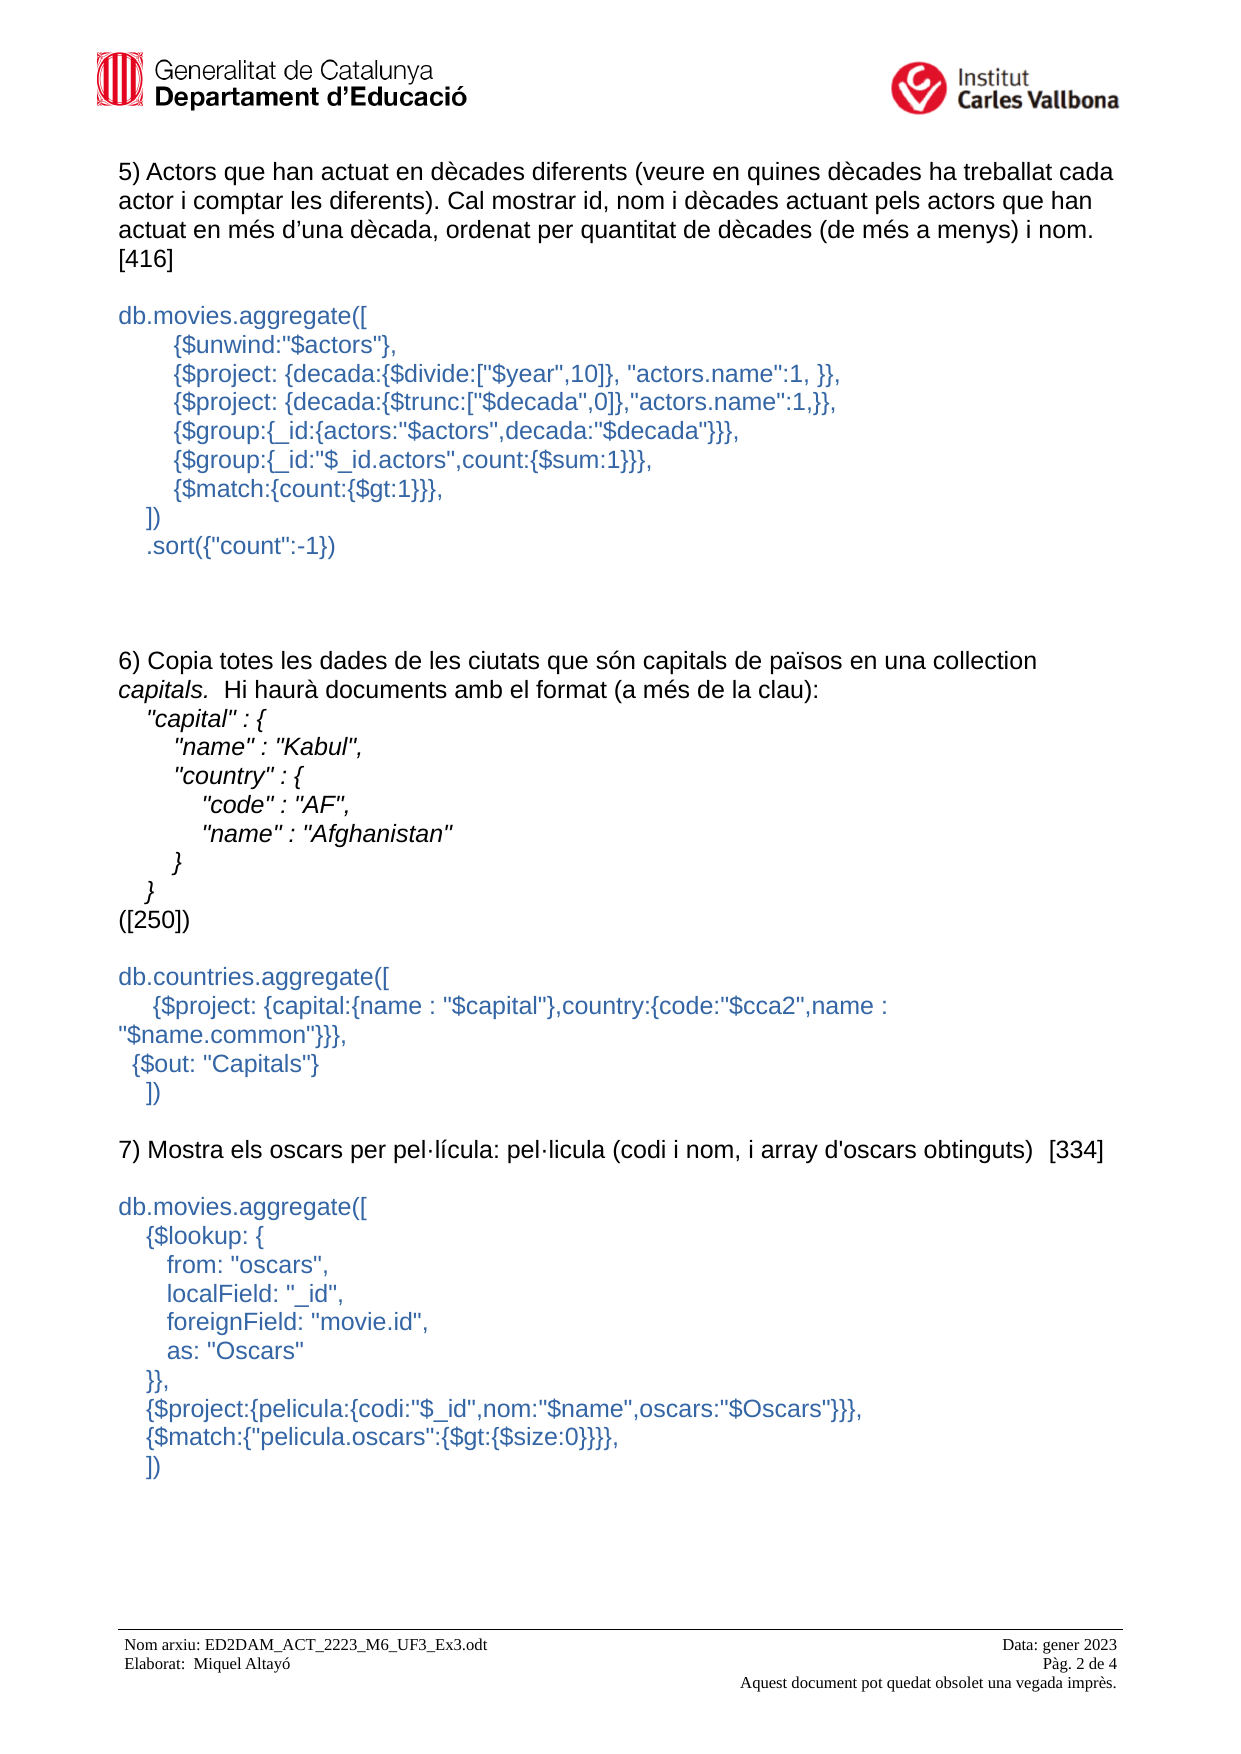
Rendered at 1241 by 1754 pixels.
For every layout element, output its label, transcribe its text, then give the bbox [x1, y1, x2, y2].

text 7) Mostra els oscars per pel·lícula: pel·licula (codi i nom, i array d'oscars obtinguts) [334] [118, 1135, 1122, 1163]
text .sort({"count":-1}) [118, 531, 1122, 560]
text "code" : "AF", [118, 790, 1122, 818]
text ]) [118, 1077, 1122, 1106]
text {$project: {decada:{$divide:["$year",10]}, "actors.name":1, }}, [118, 358, 1122, 387]
text "country" : { [118, 761, 1122, 790]
text {$lookup: { [118, 1221, 1122, 1250]
text } [118, 876, 1122, 905]
text as: "Oscars" [118, 1336, 1122, 1365]
text {$group:{_id:"$_id.actors",count:{$sum:1}}}, [118, 445, 1122, 473]
text localField: "_id", [118, 1278, 1122, 1307]
text db.movies.aggregate([ [118, 1192, 1122, 1221]
text "name" : "Kabul", [118, 732, 1122, 761]
text {$unwind:"$actors"}, [118, 330, 1122, 358]
text "name" : "Afghanistan" [118, 818, 1122, 847]
text ]) [118, 1451, 1122, 1480]
text {$match:{"pelicula.oscars":{$gt:{$size:0}}}}, [118, 1422, 1122, 1451]
text 6) Copia totes les dades de les ciutats que són capitals de països en una collection capitals. Hi haurà documents amb el format (a més de la clau): [118, 646, 1122, 703]
text foreignField: "movie.id", [118, 1307, 1122, 1336]
text 5) Actors que han actuat en dècades diferents (veure en quines dècades ha treballat cada actor i comptar les diferents). Cal mostrar id, nom i dècades actuant pels actors que han actuat en més d’una dècada, ordenat per quantitat de dècades (de més a menys) i nom. [416] [118, 157, 1122, 272]
text ([250]) [118, 905, 1122, 933]
text {$project:{pelicula:{codi:"$_id",nom:"$name",oscars:"$Oscars"}}}, [118, 1393, 1122, 1422]
text db.countries.aggregate([ [118, 962, 1122, 991]
picture [889, 58, 1130, 117]
text {$out: "Capitals"} [118, 1048, 1122, 1077]
text from: "oscars", [118, 1250, 1122, 1278]
text {$group:{_id:{actors:"$actors",decada:"$decada"}}}, [118, 416, 1122, 445]
text db.movies.aggregate([ [118, 301, 1122, 330]
text {$project: {capital:{name : "$capital"},country:{code:"$cca2",name : "$name.common"}}}, [118, 991, 1122, 1048]
text {$match:{count:{$gt:1}}}, [118, 473, 1122, 502]
text ]) [118, 502, 1122, 531]
text {$project: {decada:{$trunc:["$decada",0]},"actors.name":1,}}, [118, 387, 1122, 416]
text }}, [118, 1365, 1122, 1393]
picture [97, 51, 494, 114]
text } [118, 847, 1122, 876]
text "capital" : { [118, 703, 1122, 732]
